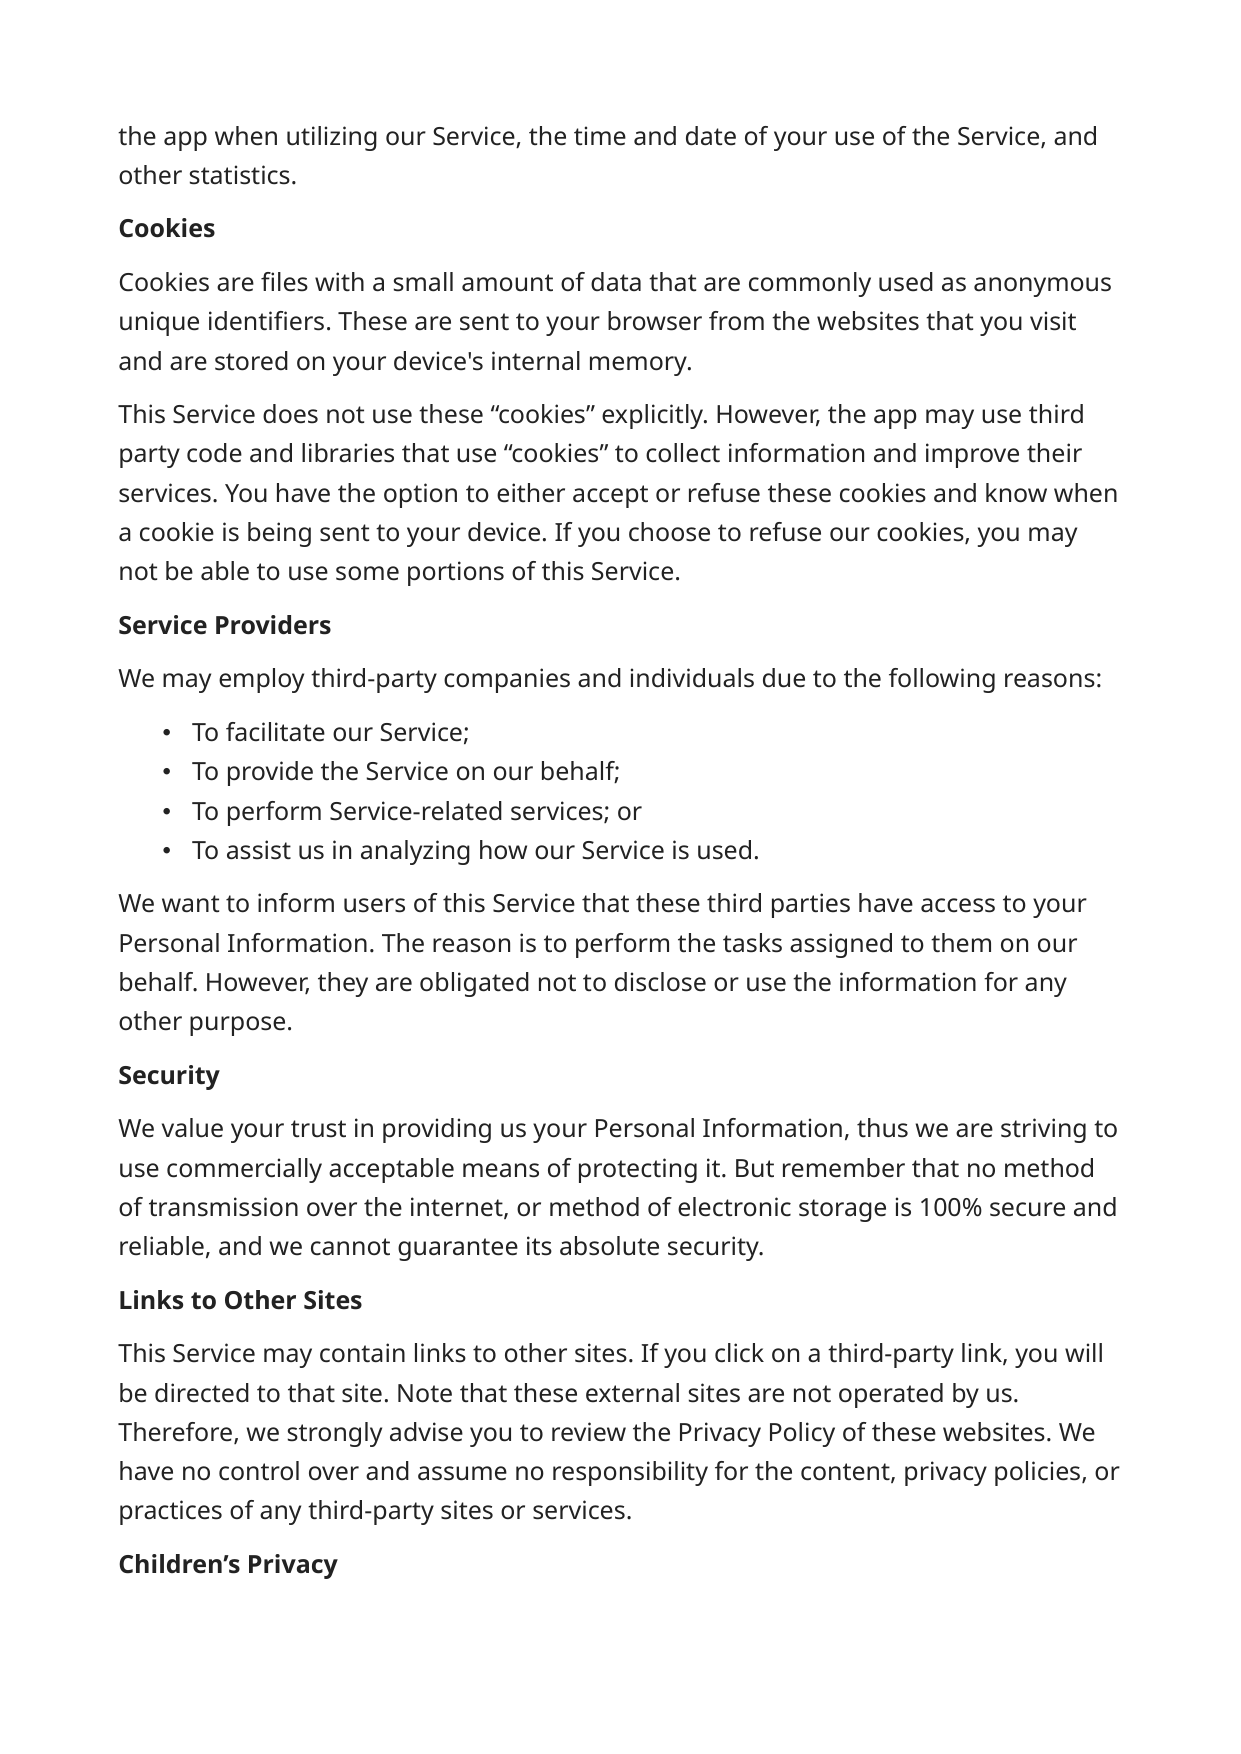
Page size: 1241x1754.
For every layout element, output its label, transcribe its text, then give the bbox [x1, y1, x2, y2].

text Security [118, 1057, 1122, 1091]
text Cookies are files with a small amount of data that are commonly used as anonymous unique identifiers. These are sent to your browser from the websites that you visit and are stored on your device's internal memory. [118, 265, 1122, 377]
list To facilitate our Service; [162, 715, 1122, 749]
text Cookies [118, 211, 1122, 245]
text Children’s Privacy [118, 1546, 1122, 1581]
list To provide the Service on our behalf; [162, 754, 1122, 788]
list To perform Service-related services; or [162, 793, 1122, 827]
text Service Providers [118, 607, 1122, 641]
text This Service may contain links to other sites. If you click on a third-party link, you will be directed to that site. Note that these external sites are not operated by us. Therefore, we strongly advise you to review the Privacy Policy of these websites. We have no control over and assume no responsibility for the content, privacy policies, or practices of any third-party sites or services. [118, 1336, 1122, 1527]
text We may employ third-party companies and individuals due to the following reasons: [118, 661, 1122, 695]
text the app when utilizing our Service, the time and date of your use of the Service, and other statistics. [118, 118, 1122, 191]
text We want to inform users of this Service that these third parties have access to your Personal Information. The reason is to perform the tasks assigned to them on our behalf. However, they are obligated not to disclose or use the information for any other purpose. [118, 886, 1122, 1038]
text Links to Other Sites [118, 1282, 1122, 1316]
list To assist us in analyzing how our Service is used. [162, 832, 1122, 866]
text We value your trust in providing us your Personal Information, thus we are striving to use commercially acceptable means of protecting it. But remember that no method of transmission over the internet, or method of electronic storage is 100% secure and reliable, and we cannot guarantee its absolute security. [118, 1111, 1122, 1263]
text This Service does not use these “cookies” explicitly. However, the app may use third party code and libraries that use “cookies” to collect information and improve their services. You have the option to either accept or refuse these cookies and know when a cookie is being sent to your device. If you choose to refuse our cookies, you may not be able to use some portions of this Service. [118, 397, 1122, 588]
